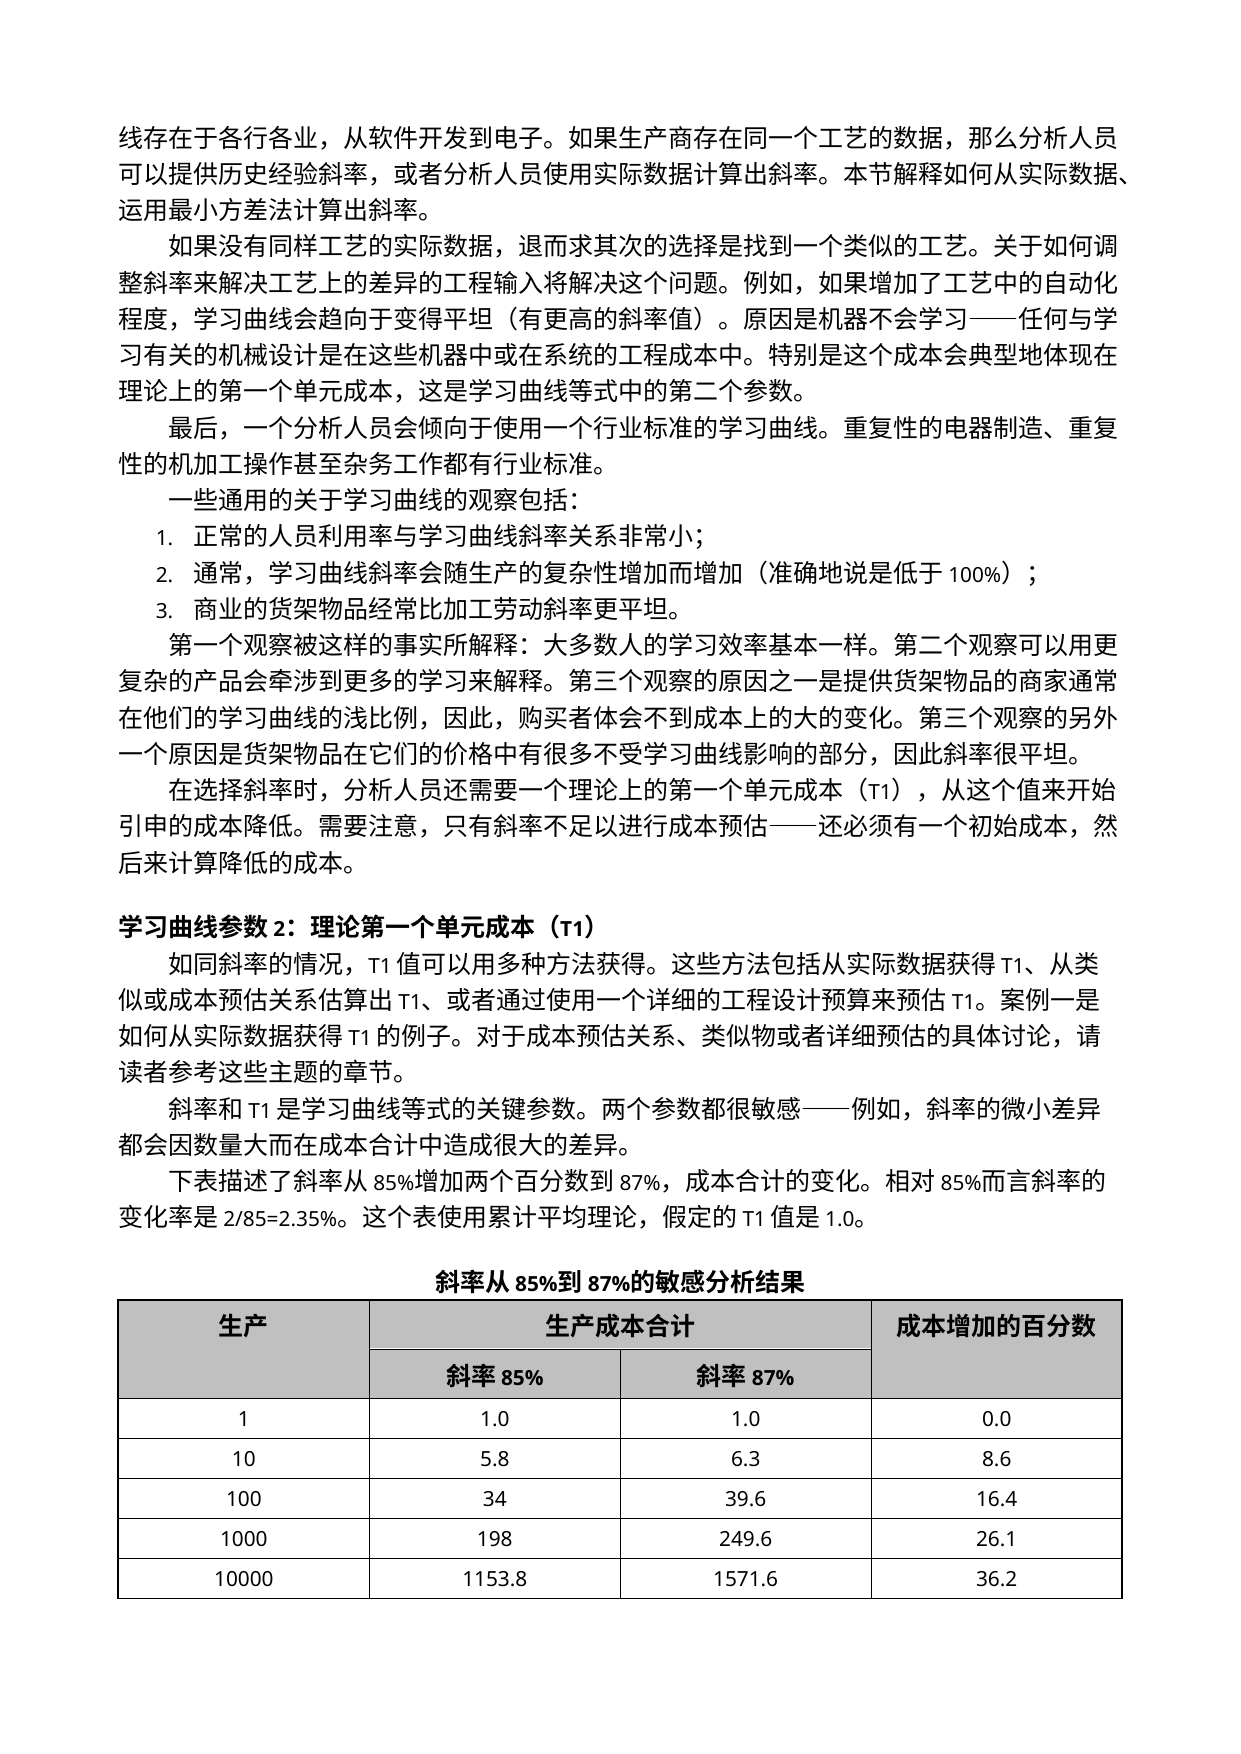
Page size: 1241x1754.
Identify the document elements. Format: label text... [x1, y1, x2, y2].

table_cell 10000 [119, 1559, 369, 1598]
list 正常的人员利用率与学习曲线斜率关系非常小； [156, 517, 1122, 553]
table_cell 1000 [119, 1519, 369, 1558]
table_cell 198 [370, 1519, 620, 1558]
table_header 生产 [119, 1301, 369, 1398]
text 下表描述了斜率从85%增加两个百分数到87%，成本合计的变化。相对85%而言斜率的变化率是2/85=2.35%。这个表使用累计平均理论，假定的T1值是1.0。 [118, 1162, 1122, 1234]
table_cell 1571.6 [621, 1559, 871, 1598]
table_cell 34 [370, 1479, 620, 1518]
text 斜率和T1是学习曲线等式的关键参数。两个参数都很敏感——例如，斜率的微小差异都会因数量大而在成本合计中造成很大的差异。 [118, 1089, 1122, 1162]
text 如果没有同样工艺的实际数据，退而求其次的选择是找到一个类似的工艺。关于如何调整斜率来解决工艺上的差异的工程输入将解决这个问题。例如，如果增加了工艺中的自动化程度，学习曲线会趋向于变得平坦（有更高的斜率值）。原因是机器不会学习——任何与学习有关的机械设计是在这些机器中或在系统的工程成本中。特别是这个成本会典型地体现在理论上的第一个单元成本，这是学习曲线等式中的第二个参数。 [118, 227, 1122, 408]
table_cell 10 [119, 1439, 369, 1478]
text 斜率从85%到87%的敏感分析结果 [118, 1262, 1122, 1299]
table_cell 斜率85% [370, 1350, 620, 1398]
table_cell 26.1 [872, 1519, 1121, 1558]
table_cell 6.3 [621, 1439, 871, 1478]
text 学习曲线参数2：理论第一个单元成本（T1） [118, 908, 1122, 944]
text 一些通用的关于学习曲线的观察包括： [118, 481, 1122, 517]
table_cell 1 [119, 1399, 369, 1438]
table_cell 16.4 [872, 1479, 1121, 1518]
table_header 生产成本合计 [370, 1301, 871, 1348]
text 最后，一个分析人员会倾向于使用一个行业标准的学习曲线。重复性的电器制造、重复性的机加工操作甚至杂务工作都有行业标准。 [118, 408, 1122, 481]
table_cell 5.8 [370, 1439, 620, 1478]
table_cell 39.6 [621, 1479, 871, 1518]
table_header 成本增加的百分数 [872, 1301, 1121, 1398]
text 第一个观察被这样的事实所解释：大多数人的学习效率基本一样。第二个观察可以用更复杂的产品会牵涉到更多的学习来解释。第三个观察的原因之一是提供货架物品的商家通常在他们的学习曲线的浅比例，因此，购买者体会不到成本上的大的变化。第三个观察的另外一个原因是货架物品在它们的价格中有很多不受学习曲线影响的部分，因此斜率很平坦。 [118, 626, 1122, 771]
text 如同斜率的情况，T1值可以用多种方法获得。这些方法包括从实际数据获得T1、从类似或成本预估关系估算出T1、或者通过使用一个详细的工程设计预算来预估T1。案例一是如何从实际数据获得T1的例子。对于成本预估关系、类似物或者详细预估的具体讨论，请读者参考这些主题的章节。 [118, 944, 1122, 1089]
table_cell 0.0 [872, 1399, 1121, 1438]
table_cell 249.6 [621, 1519, 871, 1558]
table_cell 36.2 [872, 1559, 1121, 1598]
text 一个工艺中的期望学习的量是一个分析人员需要考虑的关键。如果分析人员假设80%的改进率而不是70%，那么成本上的差异是显著的。假设80%的学习曲线，如果单元100实际成本是10万元，那么单元200的成本会是8万元。对于70%的学习曲线，单元200的成本会是7万元。因此斜率的选择必须合理可靠的。有一些学习曲线斜率的来源：实际生产数据、类似工艺的经验以及行业标准学习经验（1985年版的《电器行业成本预估数据》）。学习曲线存在于各行各业，从软件开发到电子。如果生产商存在同一个工艺的数据，那么分析人员可以提供历史经验斜率，或者分析人员使用实际数据计算出斜率。本节解释如何从实际数据、运用最小方差法计算出斜率。 [118, 118, 1122, 227]
table_cell 100 [119, 1479, 369, 1518]
table_cell 斜率87% [621, 1350, 871, 1398]
table_cell 1.0 [370, 1399, 620, 1438]
text 在选择斜率时，分析人员还需要一个理论上的第一个单元成本（T1），从这个值来开始引申的成本降低。需要注意，只有斜率不足以进行成本预估——还必须有一个初始成本，然后来计算降低的成本。 [118, 771, 1122, 879]
table_cell 8.6 [872, 1439, 1121, 1478]
list 商业的货架物品经常比加工劳动斜率更平坦。 [156, 589, 1122, 626]
table_cell 1153.8 [370, 1559, 620, 1598]
list 通常，学习曲线斜率会随生产的复杂性增加而增加（准确地说是低于100%）； [156, 553, 1122, 589]
table_cell 1.0 [621, 1399, 871, 1438]
